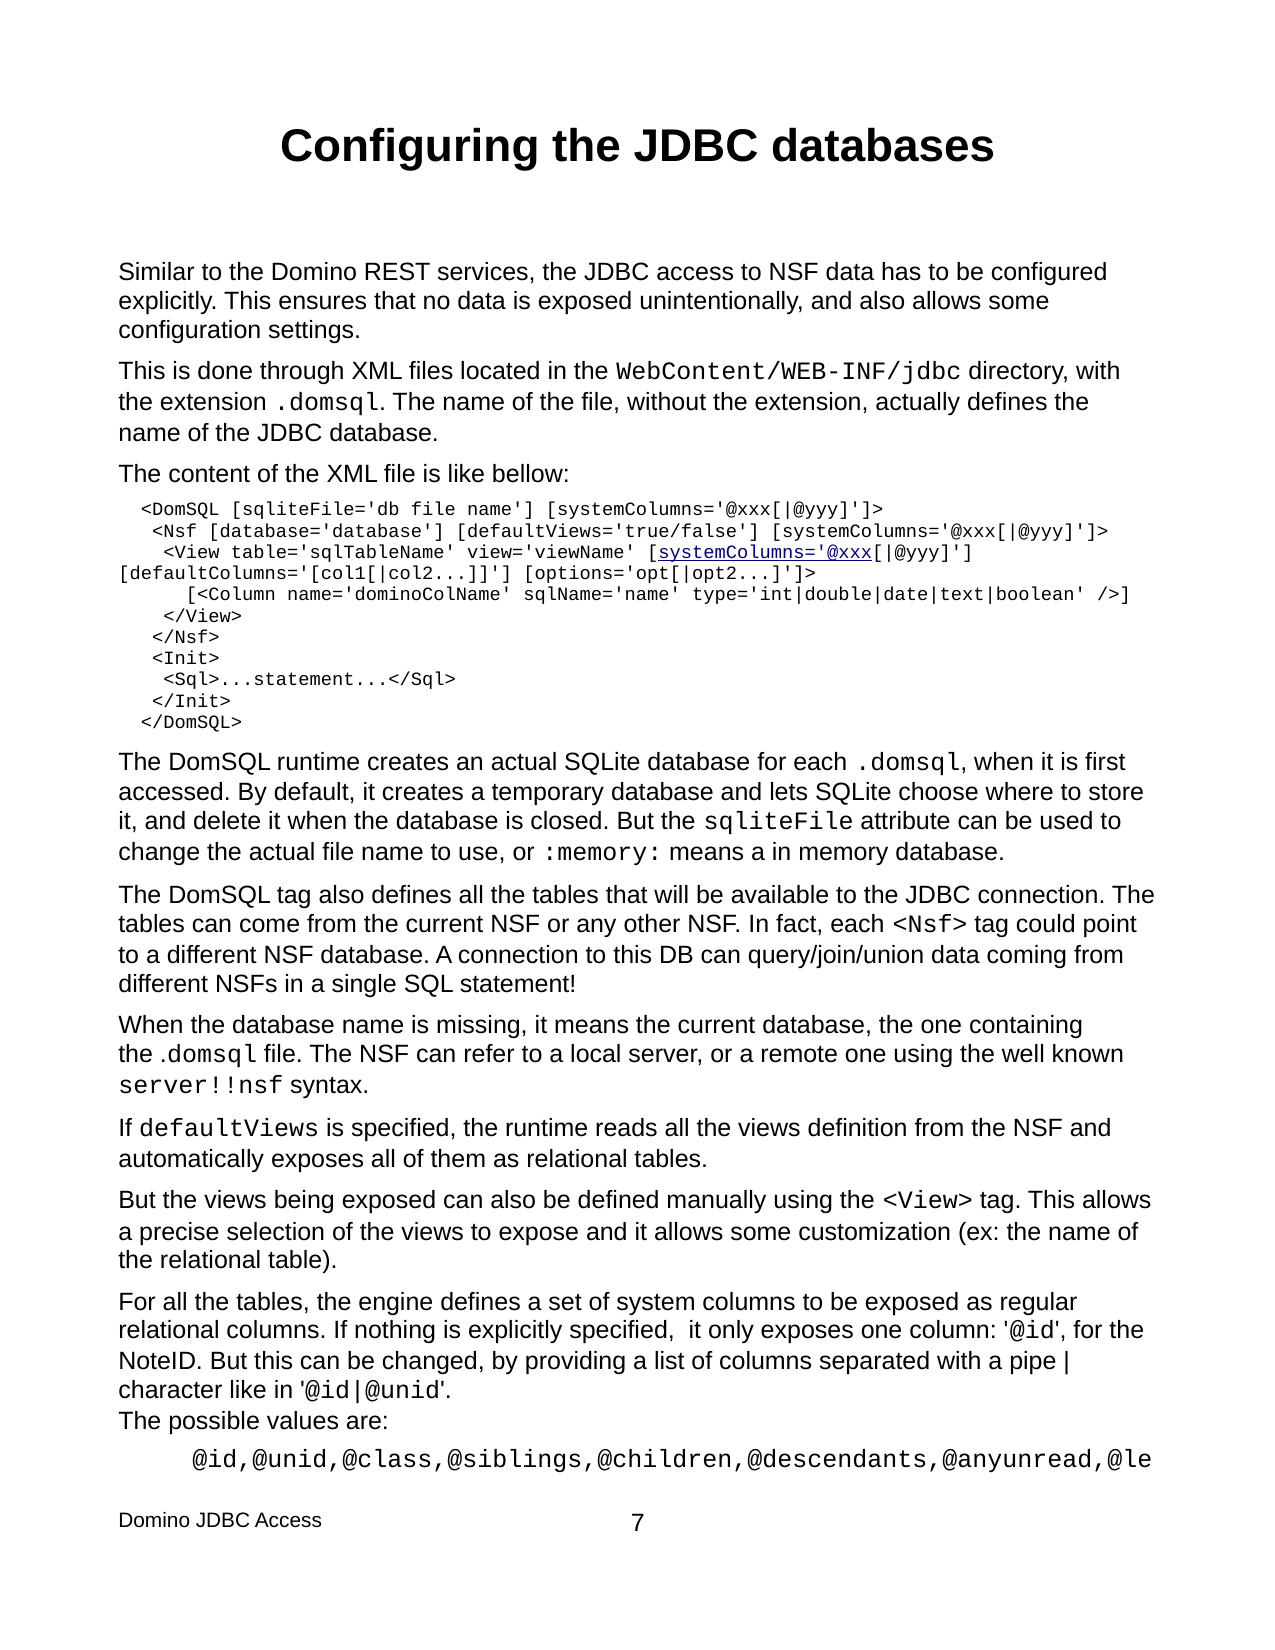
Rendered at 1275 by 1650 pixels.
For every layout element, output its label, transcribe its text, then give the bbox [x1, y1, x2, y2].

text But the views being exposed can also be defined manually using the <View> tag. This allows a precise selection of the views to expose and it allows some customization (ex: the name of the relational table). [118, 1186, 1157, 1274]
text If defaultViews is specified, the runtime reads all the views definition from the NSF and automatically exposes all of them as relational tables. [118, 1113, 1157, 1173]
text The DomSQL tag also defines all the tables that will be available to the JDBC connection. The tables can come from the current NSF or any other NSF. In fact, each <Nsf> tag could point to a different NSF database. A connection to this DB can query/join/union data coming from different NSFs in a single SQL statement! [118, 881, 1157, 998]
text When the database name is missing, it means the current database, the one containing the .domsql file. The NSF can refer to a local server, or a remote one using the well known server!!nsf syntax. [118, 1010, 1157, 1101]
text This is done through XML files located in the WebContent/WEB-INF/jdbc directory, with the extension .domsql. The name of the file, without the extension, actually defines the name of the JDBC database. [118, 356, 1157, 446]
subtitle Configuring the JDBC databases [118, 118, 1157, 171]
text @id,@unid,@class,@siblings,@children,@descendants,@anyunread,@le [192, 1447, 1157, 1475]
text The DomSQL runtime creates an actual SQLite database for each .domsql, when it is first accessed. By default, it creates a temporary database and lets SQLite choose where to store it, and delete it when the database is closed. But the sqliteFile attribute can be used to change the actual file name to use, or :memory: means a in memory database. [118, 746, 1157, 868]
text <DomSQL [sqliteFile='db file name'] [systemColumns='@xxx[|@yyy]']> <Nsf [database='database'] [defaultViews='true/false'] [systemColumns='@xxx[|@yyy]']> <View table='sqlTableName' view='viewName' [systemColumns='@xxx[|@yyy]'] [defaultColumns='[col1[|col2...]]'] [options='opt[|opt2...]']> [<Column name='dominoColName' sqlName='name' type='int|double|date|text|boolean' />] </View> </Nsf> <Init> <Sql>...statement...</Sql> </Init> </DomSQL> [118, 500, 1157, 734]
text Similar to the Domino REST services, the JDBC access to NSF data has to be configured explicitly. This ensures that no data is exposed unintentionally, and also allows some configuration settings. [118, 257, 1157, 343]
text The content of the XML file is like bellow: [118, 459, 1157, 488]
text For all the tables, the engine defines a set of system columns to be exposed as regular relational columns. If nothing is explicitly specified, it only exposes one column: '@id', for the NoteID. But this can be changed, by providing a list of columns separated with a pipe | character like in '@id|@unid'. The possible values are: [118, 1286, 1157, 1434]
